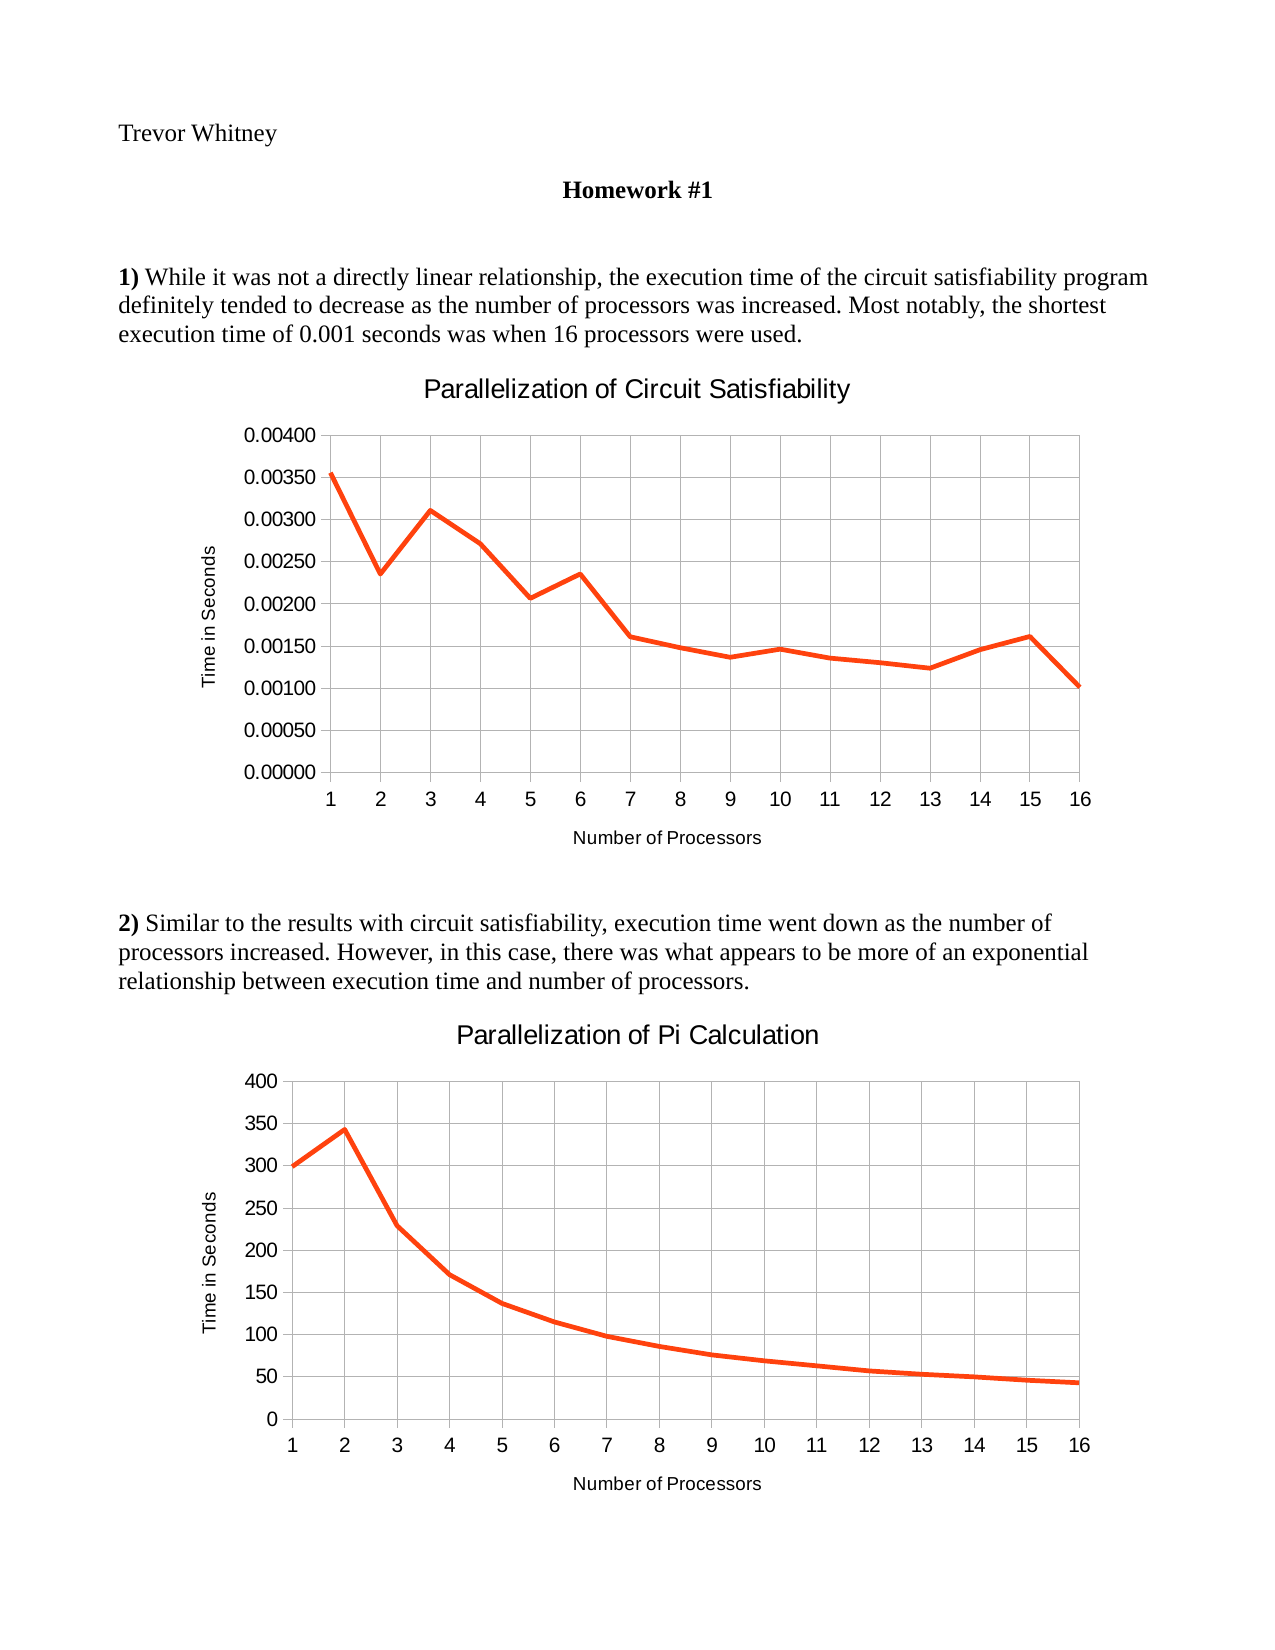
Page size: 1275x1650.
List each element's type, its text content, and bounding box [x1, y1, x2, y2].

text Homework #1 [118, 176, 1157, 204]
text Trevor Whitney [118, 118, 1157, 147]
text 2) Similar to the results with circuit satisfiability, execution time went down as the number of processors increased. However, in this case, there was what appears to be more of an exponential relationship between execution time and number of processors. [118, 908, 1157, 994]
text 1) While it was not a directly linear relationship, the execution time of the circuit satisfiability program definitely tended to decrease as the number of processors was increased. Most notably, the shortest execution time of 0.001 seconds was when 16 processors were used. [118, 262, 1157, 348]
